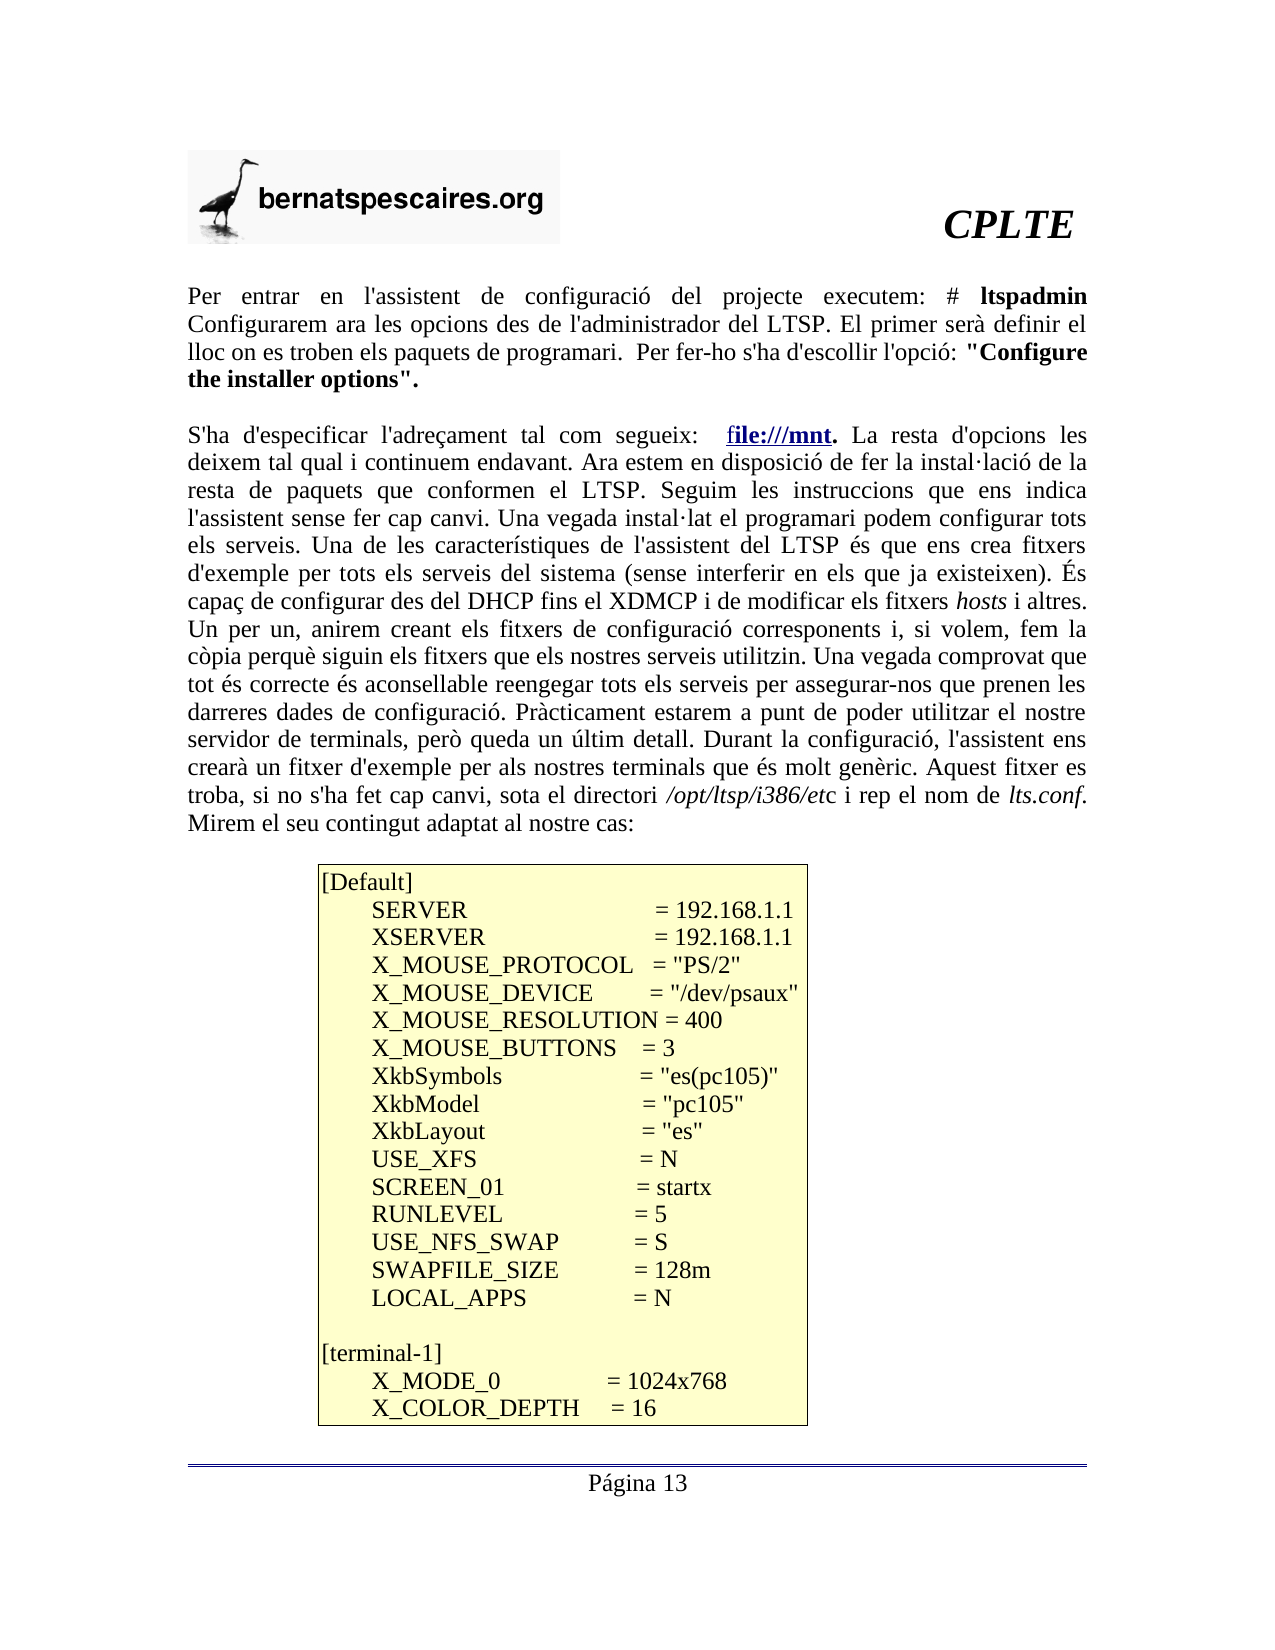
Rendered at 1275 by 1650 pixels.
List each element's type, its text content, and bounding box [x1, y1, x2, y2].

text XkbModel = "pc105" [319, 1086, 807, 1113]
text XSERVER = 192.168.1.1 [319, 919, 807, 947]
text SERVER = 192.168.1.1 [319, 892, 807, 919]
text XkbLayout = "es" [319, 1113, 807, 1141]
text [terminal-1] [319, 1335, 807, 1363]
text Per entrar en l'assistent de configuració del projecte executem: # ltspadmin Configurarem ara les opcions des de l'administrador del LTSP. El primer serà definir el lloc on es troben els paquets de programari. Per fer-ho s'ha d'escollir l'opció: "Configure the installer options". [187, 282, 1087, 393]
text X_MOUSE_DEVICE = "/dev/psaux" [319, 975, 807, 1003]
text [Default] [319, 865, 807, 892]
text XkbSymbols = "es(pc105)" [319, 1058, 807, 1086]
text S'ha d'especificar l'adreçament tal com segueix: file:///mnt. La resta d'opcions les deixem tal qual i continuem endavant. Ara estem en disposició de fer la instal·lació de la resta de paquets que conformen el LTSP. Seguim les instruccions que ens indica l'assistent sense fer cap canvi. Una vegada instal·lat el programari podem configurar tots els serveis. Una de les característiques de l'assistent del LTSP és que ens crea fitxers d'exemple per tots els serveis del sistema (sense interferir en els que ja existeixen). És capaç de configurar des del DHCP fins el XDMCP i de modificar els fitxers hosts i altres. Un per un, anirem creant els fitxers de configuració corresponents i, si volem, fem la còpia perquè siguin els fitxers que els nostres serveis utilitzin. Una vegada comprovat que tot és correcte és aconsellable reengegar tots els serveis per assegurar-nos que prenen les darreres dades de configuració. Pràcticament estarem a punt de poder utilitzar el nostre servidor de terminals, però queda un últim detall. Durant la configuració, l'assistent ens crearà un fitxer d'exemple per als nostres terminals que és molt genèric. Aquest fitxer es troba, si no s'ha fet cap canvi, sota el directori /opt/ltsp/i386/etc i rep el nom de lts.conf. Mirem el seu contingut adaptat al nostre cas: [187, 421, 1087, 836]
text X_COLOR_DEPTH = 16 [319, 1391, 807, 1425]
text USE_XFS = N [319, 1141, 807, 1169]
text X_MODE_0 = 1024x768 [319, 1363, 807, 1391]
text SWAPFILE_SIZE = 128m [319, 1252, 807, 1280]
text RUNLEVEL = 5 [319, 1197, 807, 1224]
text USE_NFS_SWAP = S [319, 1224, 807, 1252]
text SCREEN_01 = startx [319, 1169, 807, 1197]
picture [187, 150, 561, 244]
text X_MOUSE_BUTTONS = 3 [319, 1030, 807, 1058]
text X_MOUSE_PROTOCOL = "PS/2" [319, 947, 807, 975]
text LOCAL_APPS = N [319, 1280, 807, 1307]
text X_MOUSE_RESOLUTION = 400 [319, 1003, 807, 1030]
